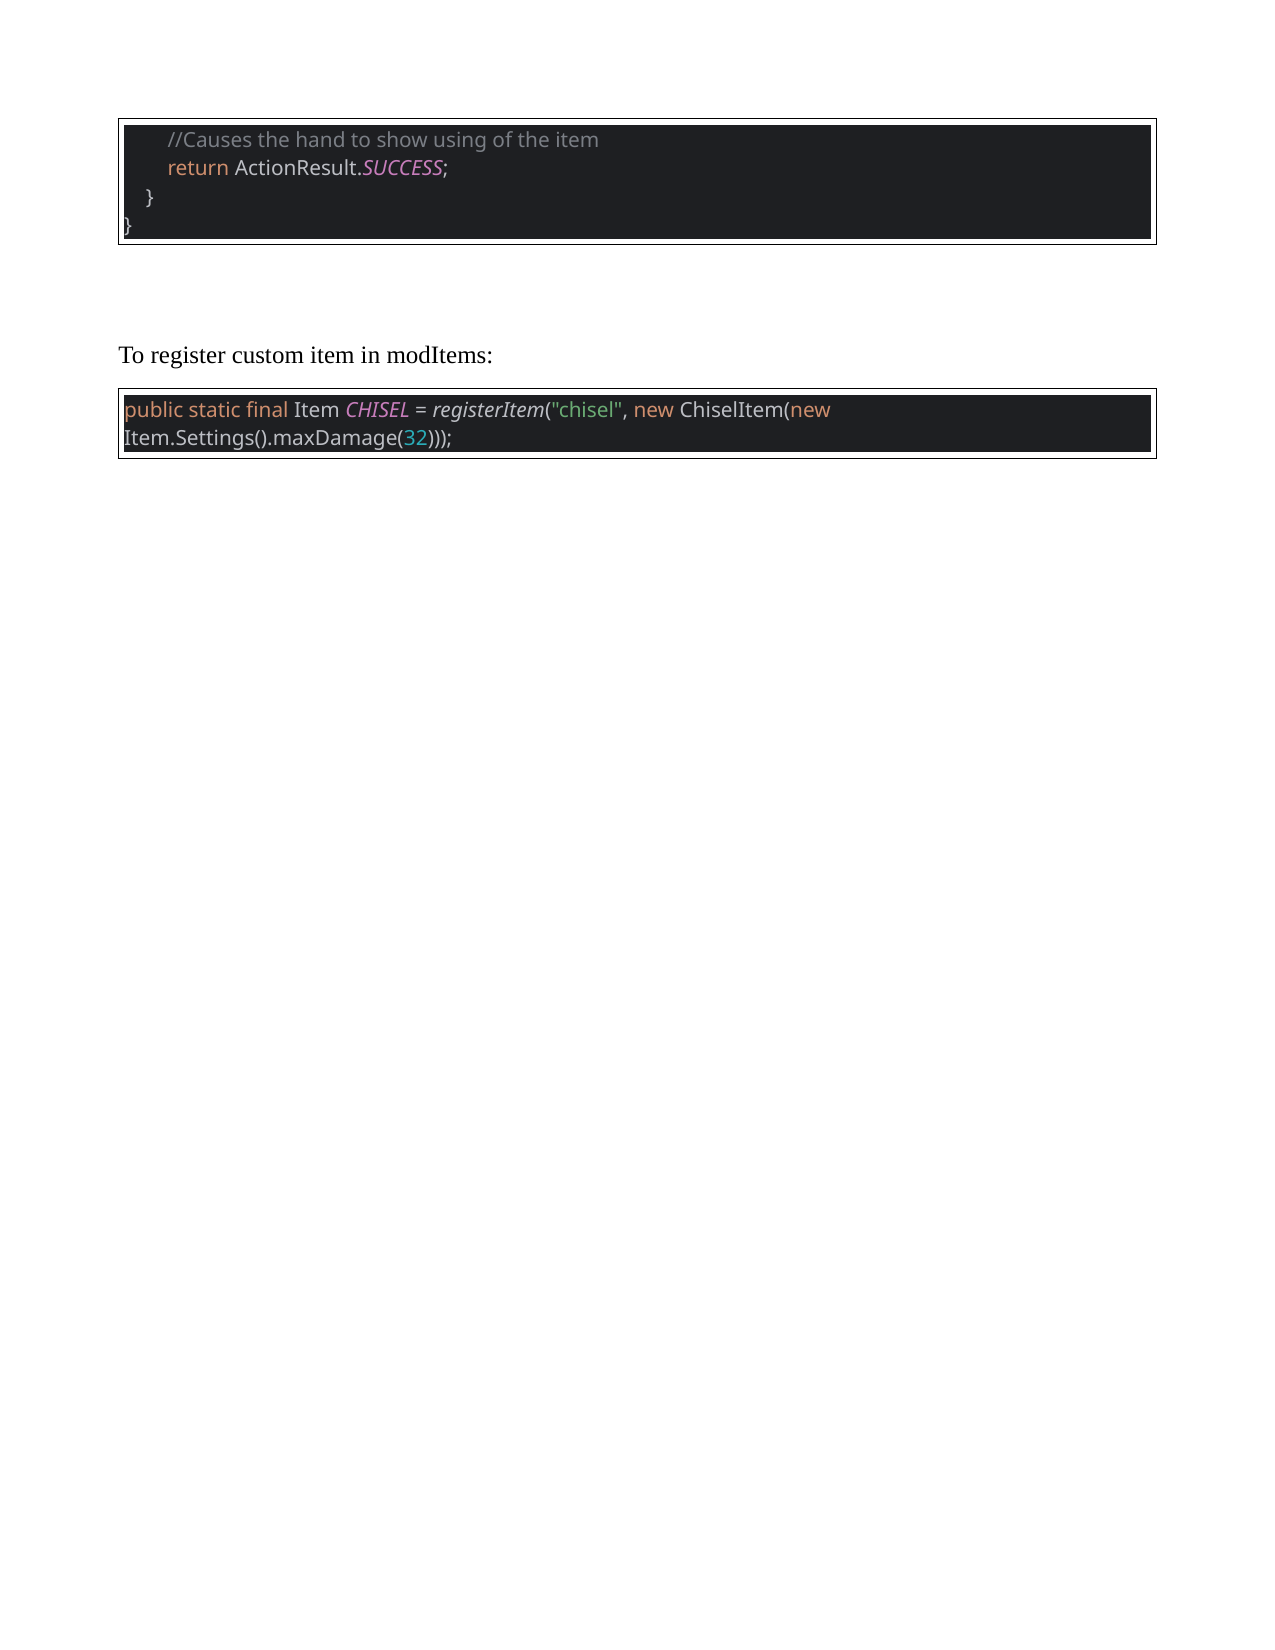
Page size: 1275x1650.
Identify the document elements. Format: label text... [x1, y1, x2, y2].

table_header //Causes the hand to show using of the item return ActionResult.SUCCESS; } } [119, 119, 1156, 244]
text To register custom item in modItems: [118, 341, 1157, 369]
table_header public static final Item CHISEL = registerItem("chisel", new ChiselItem(new Item.Settings().maxDamage(32))); [119, 389, 1156, 458]
